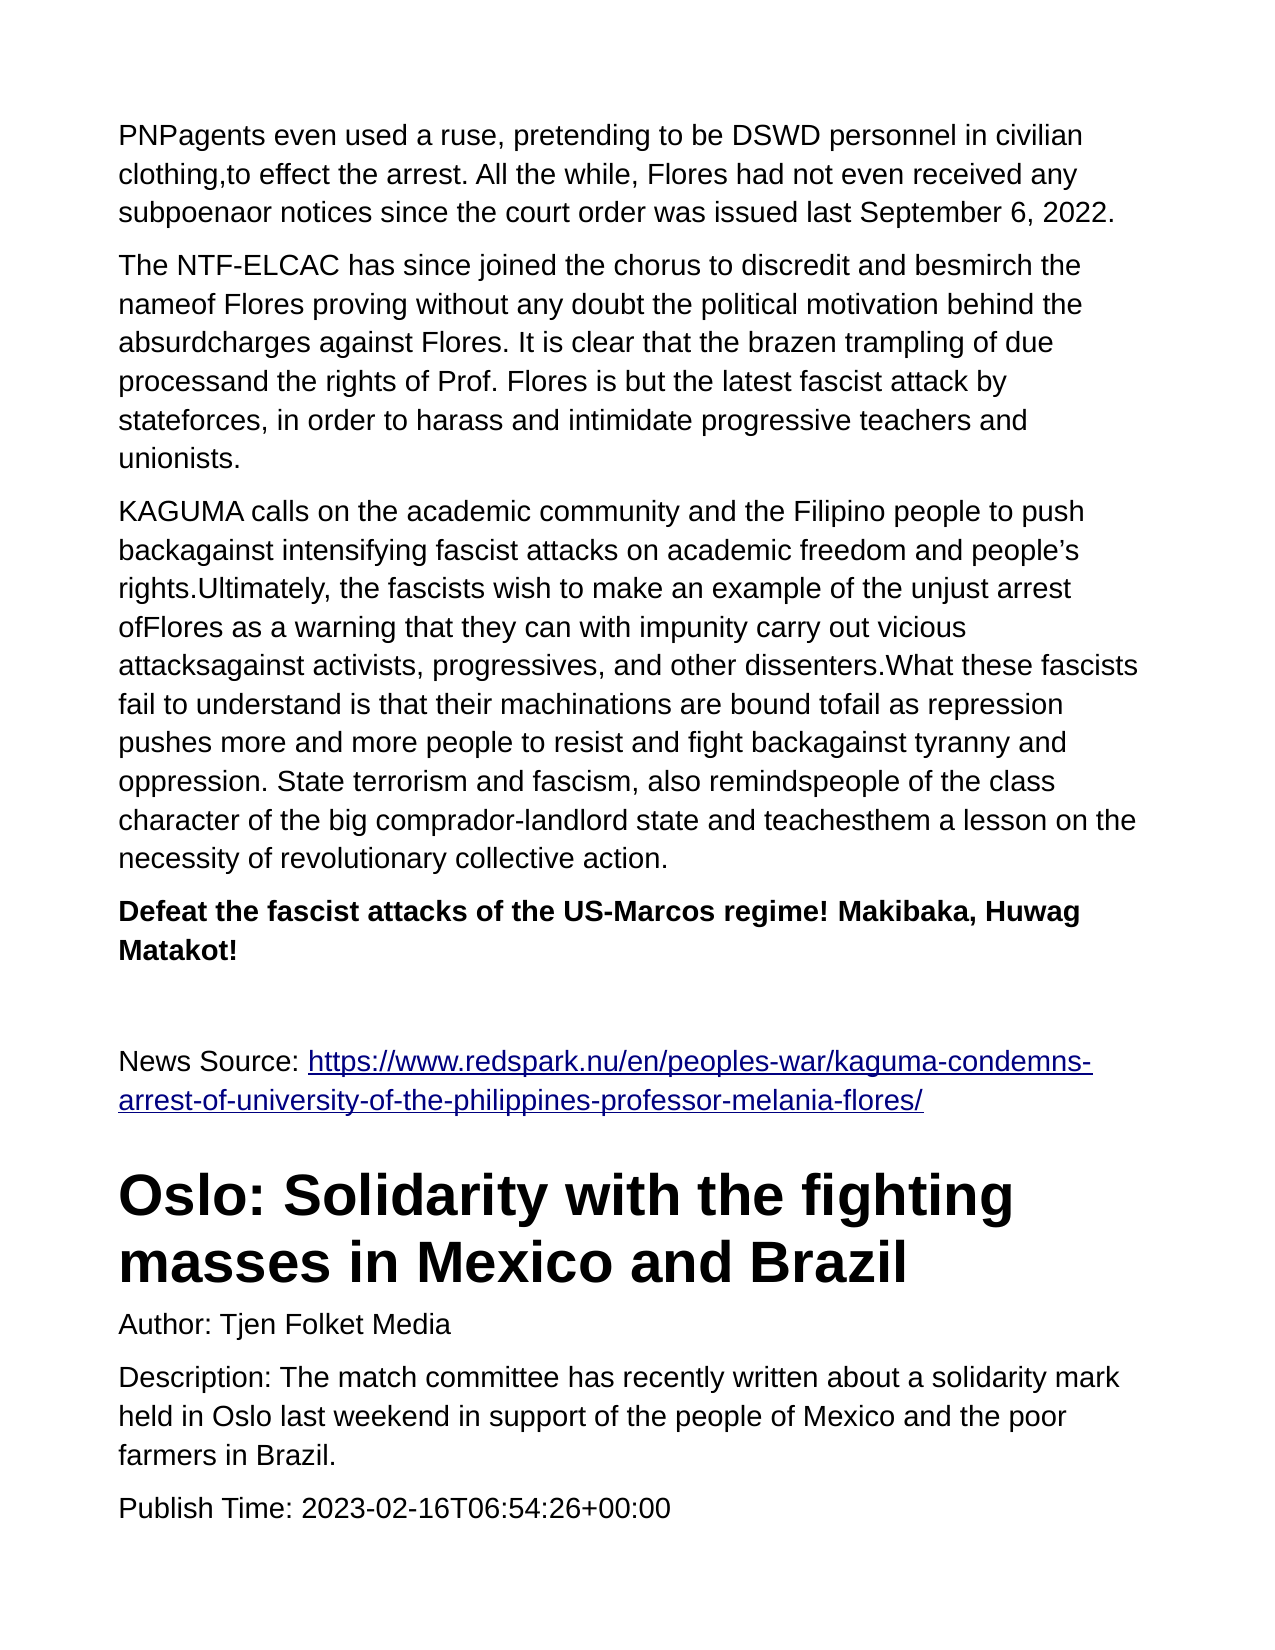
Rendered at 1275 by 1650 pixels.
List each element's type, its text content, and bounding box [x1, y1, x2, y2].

text The NTF-ELCAC has since joined the chorus to discredit and besmirch the nameof Flores proving without any doubt the political motivation behind the absurdcharges against Flores. It is clear that the brazen trampling of due processand the rights of Prof. Flores is but the latest fascist attack by stateforces, in order to harass and intimidate progressive teachers and unionists. [118, 248, 1157, 474]
text PNPagents even used a ruse, pretending to be DSWD personnel in civilian clothing,to effect the arrest. All the while, Flores had not even received any subpoenaor notices since the court order was issued last September 6, 2022. [118, 118, 1157, 229]
text KAGUMA calls on the academic community and the Filipino people to push backagainst intensifying fascist attacks on academic freedom and people’s rights.Ultimately, the fascists wish to make an example of the unjust arrest ofFlores as a warning that they can with impunity carry out vicious attacksagainst activists, progressives, and other dissenters.What these fascists fail to understand is that their machinations are bound tofail as repression pushes more and more people to resist and fight backagainst tyranny and oppression. State terrorism and fascism, also remindspeople of the class character of the big comprador-landlord state and teachesthem a lesson on the necessity of revolutionary collective action. [118, 494, 1157, 874]
text Author: Tjen Folket Media [118, 1307, 1157, 1341]
text Source : https://philippinerevolution.nu/statements/kaguma-condemns-unjust-> arrest-of-up-diliman-professor-calls-for-pushback-against-intensifying-> fascist-attacks/ [177, 986, 1098, 1014]
text News Source: https://www.redspark.nu/en/peoples-war/kaguma-condemns-arrest-of-university-of-the-philippines-professor-melania-flores/ [118, 1044, 1157, 1116]
text Defeat the fascist attacks of the US-Marcos regime! Makibaka, Huwag Matakot! [118, 894, 1157, 966]
text Publish Time: 2023-02-16T06:54:26+00:00 [118, 1491, 1157, 1524]
text Description: The match committee has recently written about a solidarity mark held in Oslo last weekend in support of the people of Mexico and the poor farmers in Brazil. [118, 1361, 1157, 1471]
subtitle Oslo: Solidarity with the fighting masses in Mexico and Brazil [118, 1161, 1157, 1295]
